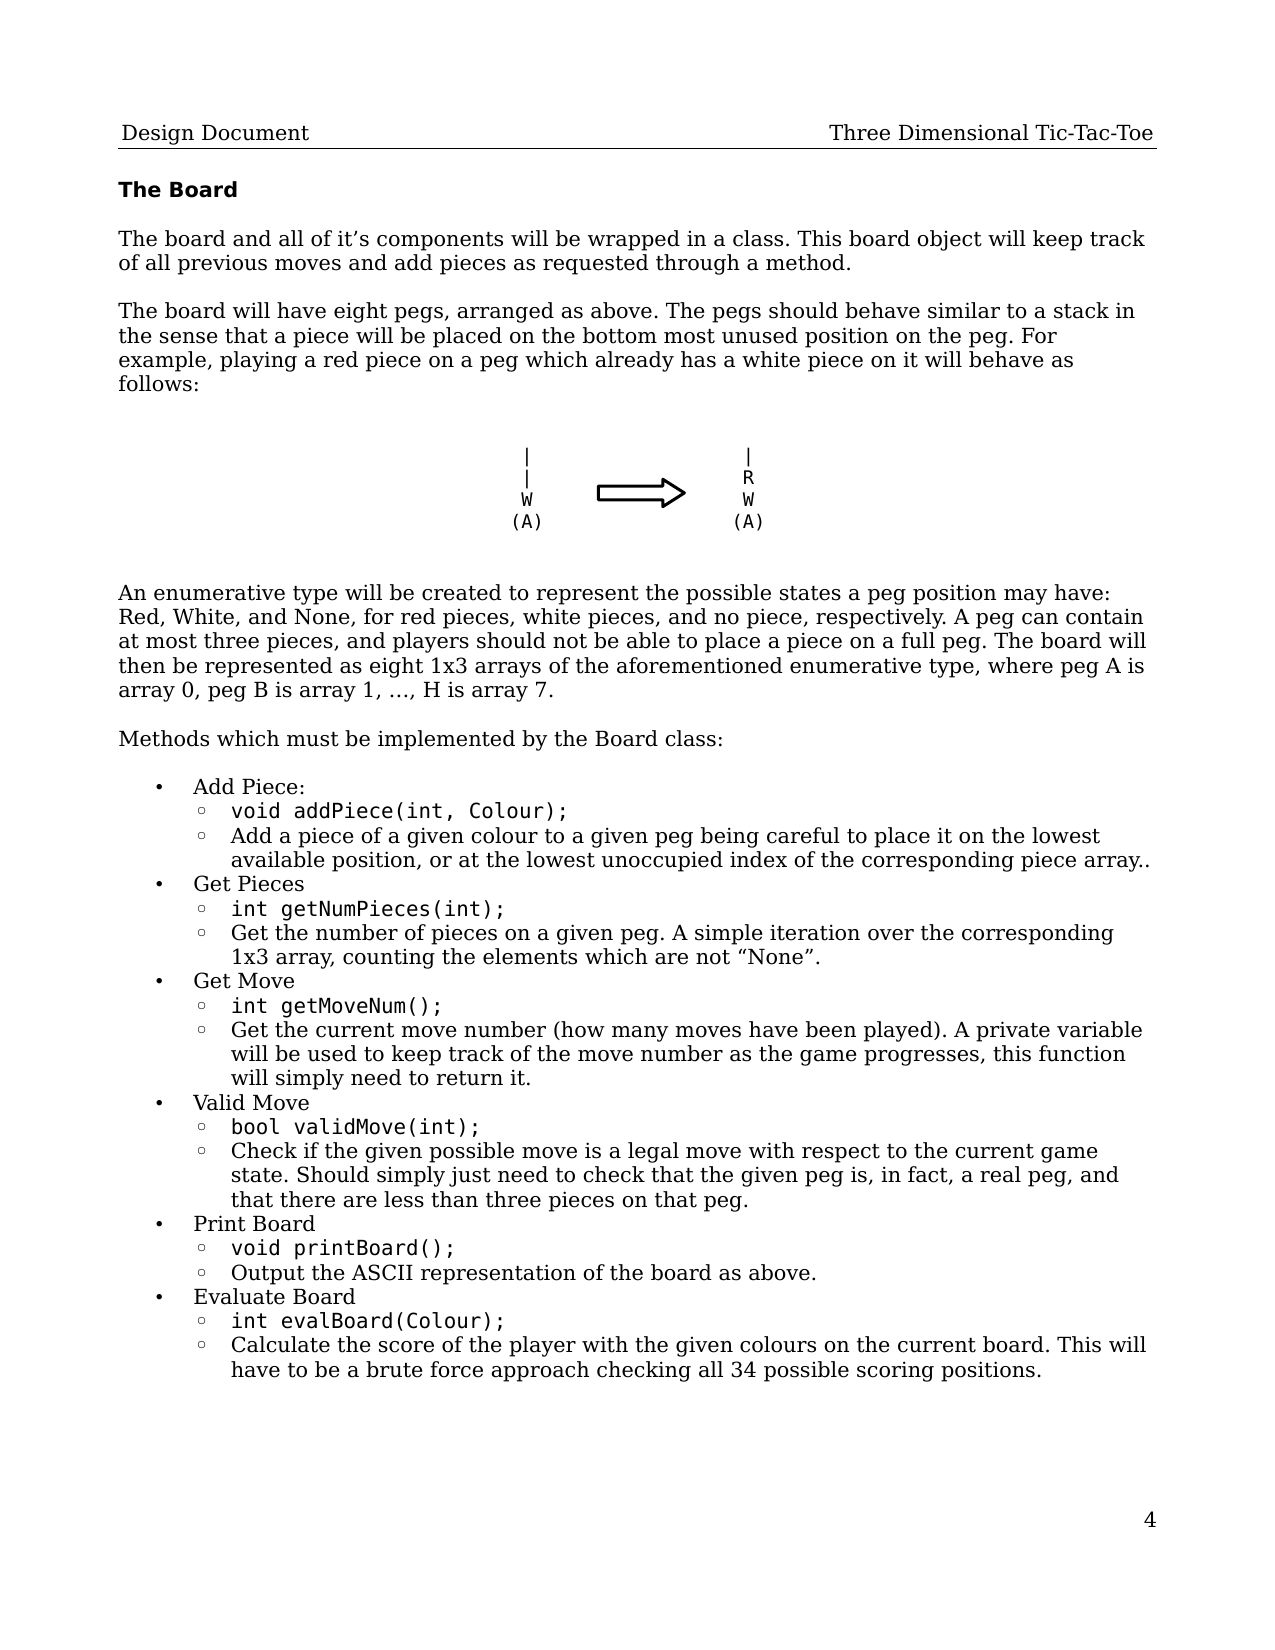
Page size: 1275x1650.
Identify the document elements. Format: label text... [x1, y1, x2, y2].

list int getNumPieces(int); [193, 897, 1157, 921]
list Get Pieces [156, 872, 1157, 897]
list Print Board [156, 1212, 1157, 1236]
list void printBoard(); [193, 1236, 1157, 1261]
list Get the current move number (how many moves have been played). A private variable will be used to keep track of the move number as the game progresses, this function will simply need to return it. [193, 1018, 1157, 1091]
text | | [118, 445, 1157, 467]
list Evaluate Board [156, 1285, 1157, 1309]
list Get Move [156, 969, 1157, 994]
list Output the ASCII representation of the board as above. [193, 1261, 1157, 1285]
text An enumerative type will be created to represent the possible states a peg position may have: Red, White, and None, for red pieces, white pieces, and no piece, respectively. A peg can contain at most three pieces, and players should not be able to place a piece on a full peg. The board will then be represented as eight 1x3 arrays of the aforementioned enumerative type, where peg A is array 0, peg B is array 1, …, H is array 7. [118, 581, 1157, 702]
text Methods which must be implemented by the Board class: [118, 727, 1157, 751]
list Calculate the score of the player with the given colours on the current board. This will have to be a brute force approach checking all 34 possible scoring positions. [193, 1333, 1157, 1382]
text (A) (A) [118, 511, 1157, 532]
text The board will have eight pegs, arranged as above. The pegs should behave similar to a stack in the sense that a piece will be placed on the bottom most unused position on the peg. For example, playing a red piece on a peg which already has a white piece on it will behave as follows: [118, 299, 1157, 396]
list int getMoveNum(); [193, 994, 1157, 1018]
list Valid Move [156, 1091, 1157, 1115]
list Add Piece: [156, 775, 1157, 799]
list bool validMove(int); [193, 1115, 1157, 1139]
text The Board [118, 178, 1157, 202]
list Check if the given possible move is a legal move with respect to the current game state. Should simply just need to check that the given peg is, in fact, a real peg, and that there are less than three pieces on that peg. [193, 1139, 1157, 1212]
text The board and all of it’s components will be wrapped in a class. This board object will keep track of all previous moves and add pieces as requested through a method. [118, 227, 1157, 275]
list Get the number of pieces on a given peg. A simple iteration over the corresponding 1x3 array, counting the elements which are not “None”. [193, 921, 1157, 969]
list void addPiece(int, Colour); [193, 799, 1157, 824]
text W W [118, 489, 1157, 511]
list Add a piece of a given colour to a given peg being careful to place it on the lowest available position, or at the lowest unoccupied index of the corresponding piece array.. [193, 824, 1157, 872]
list int evalBoard(Colour); [193, 1309, 1157, 1333]
text | R [118, 467, 1157, 489]
